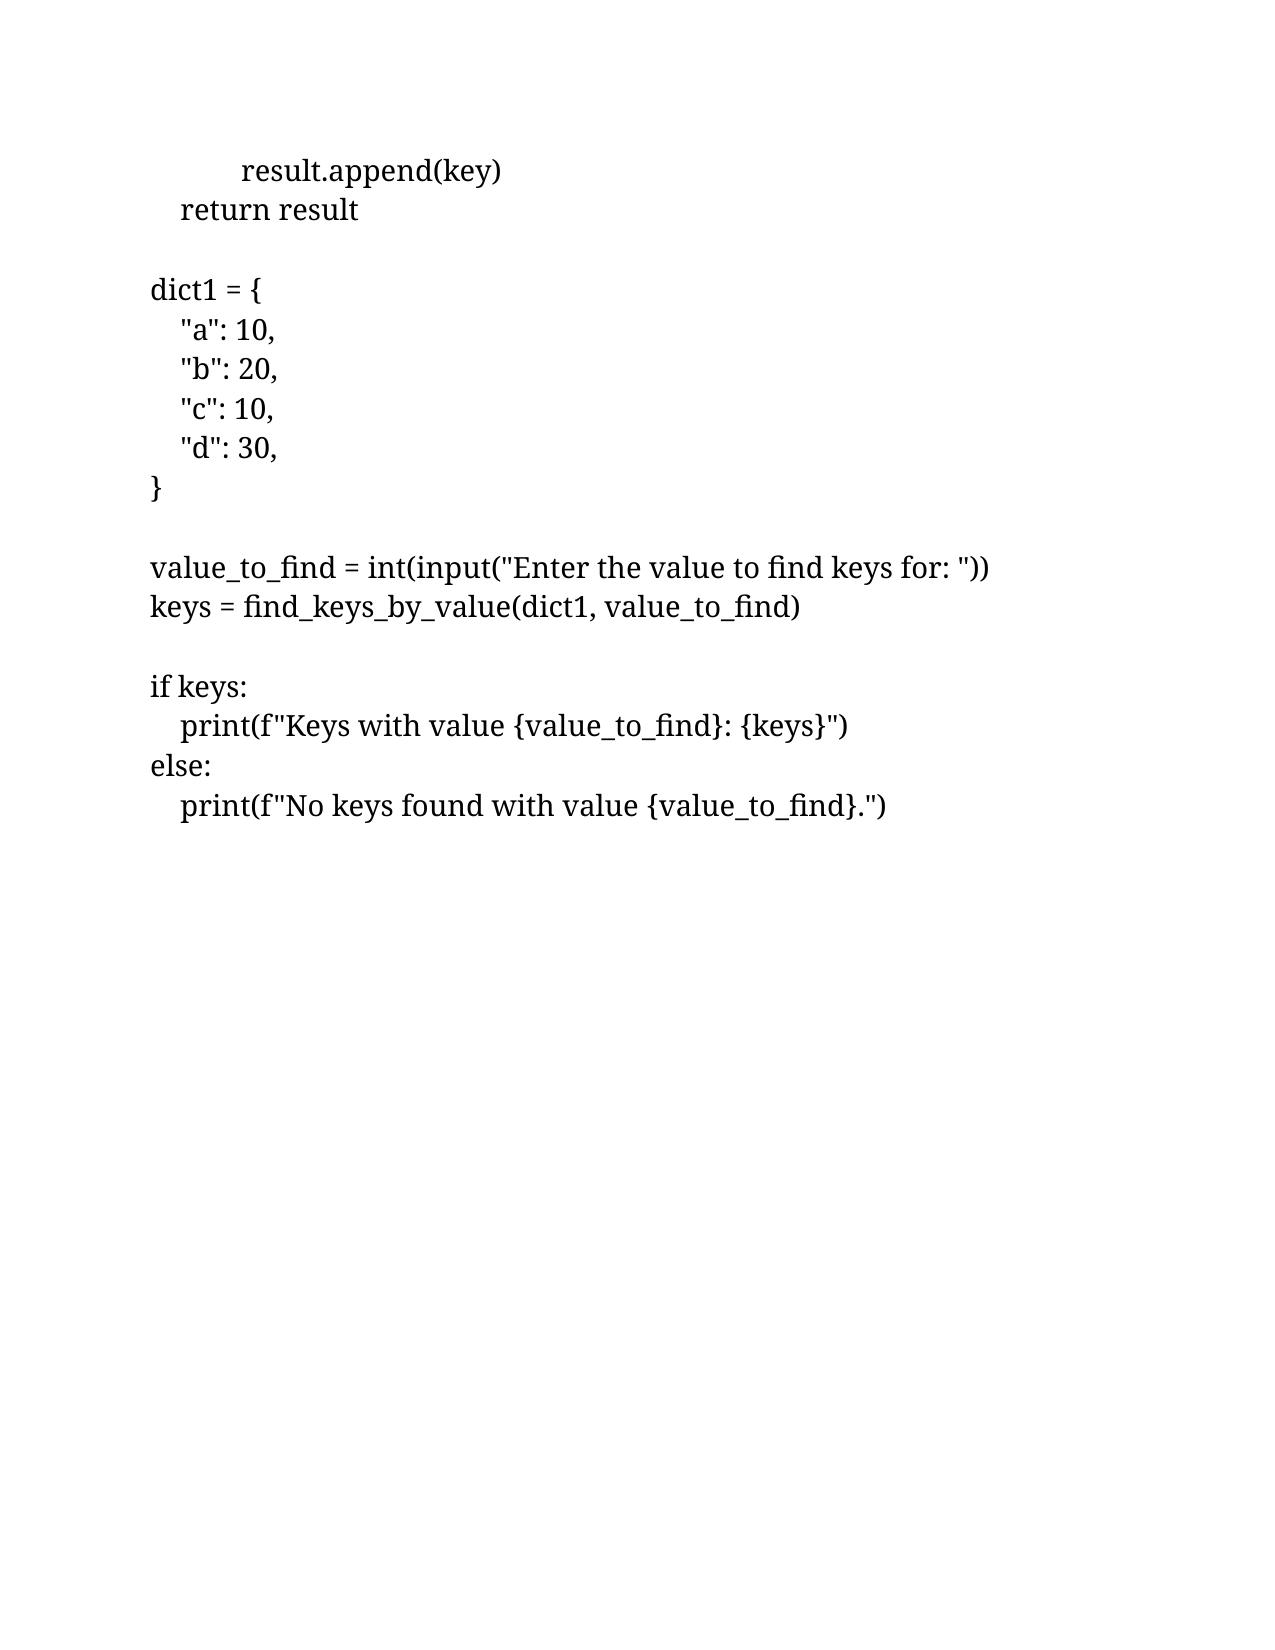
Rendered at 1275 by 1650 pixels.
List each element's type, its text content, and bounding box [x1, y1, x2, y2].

text result.append(key) return result dict1 = { "a": 10, "b": 20, "c": 10, "d": 30, } value_to_find = int(input("Enter the value to find keys for: ")) keys = find_keys_by_value(dict1, value_to_find) if keys: print(f"Keys with value {value_to_find}: {keys}") else: print(f"No keys found with value {value_to_find}.") [150, 150, 1125, 825]
